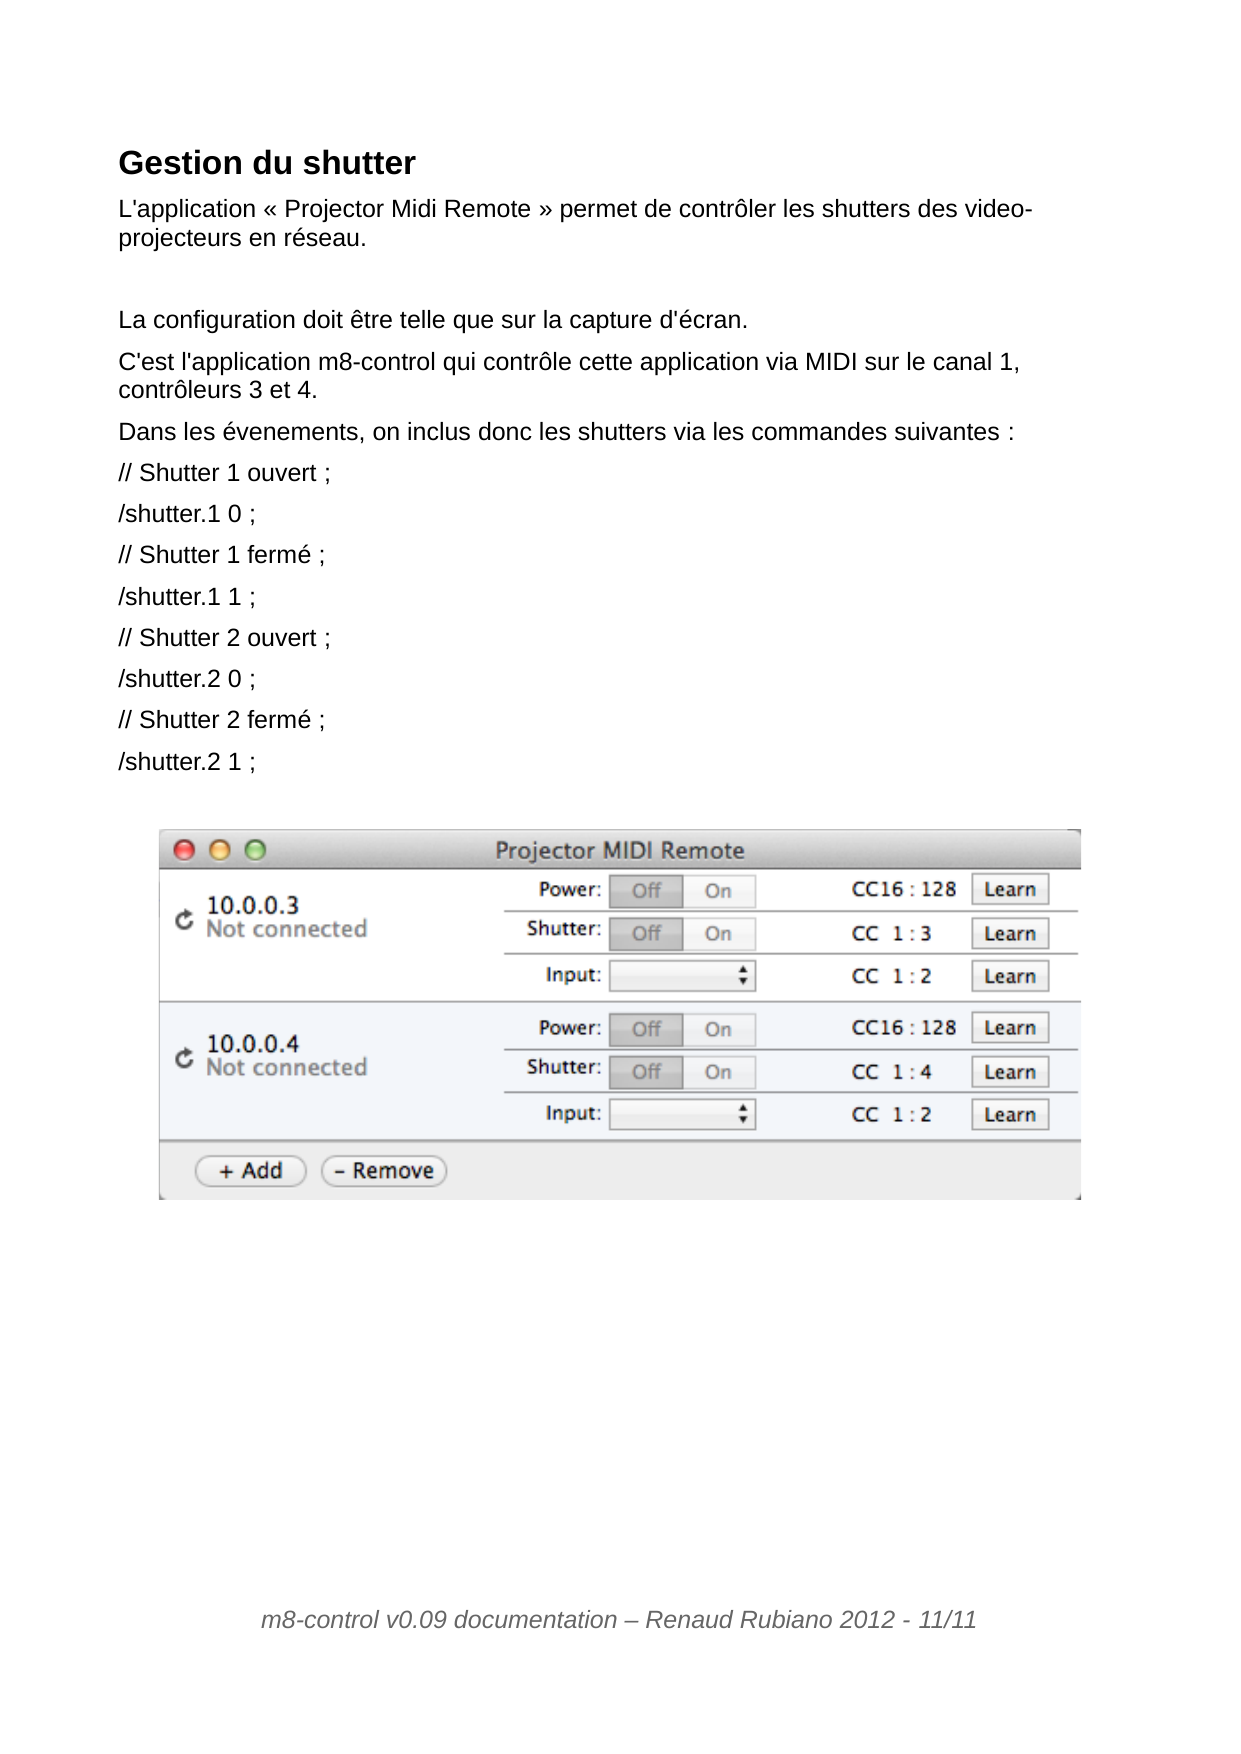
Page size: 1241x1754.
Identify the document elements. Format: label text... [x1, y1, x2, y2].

text C'est l'application m8-control qui contrôle cette application via MIDI sur le canal 1, contrôleurs 3 et 4. [118, 347, 1122, 404]
text /shutter.2 1 ; [118, 747, 1122, 776]
text // Shutter 2 ouvert ; [118, 623, 1122, 652]
text L'application « Projector Midi Remote » permet de contrôler les shutters des video-projecteurs en réseau. [118, 194, 1122, 252]
text Dans les évenements, on inclus donc les shutters via les commandes suivantes : [118, 417, 1122, 446]
picture [158, 829, 1082, 1200]
subtitle Gestion du shutter [118, 143, 1122, 182]
text // Shutter 1 ouvert ; [118, 458, 1122, 487]
text La configuration doit être telle que sur la capture d'écran. [118, 306, 1122, 334]
text // Shutter 2 fermé ; [118, 706, 1122, 734]
text /shutter.2 0 ; [118, 664, 1122, 693]
text // Shutter 1 fermé ; [118, 541, 1122, 569]
text /shutter.1 1 ; [118, 582, 1122, 611]
text /shutter.1 0 ; [118, 499, 1122, 528]
